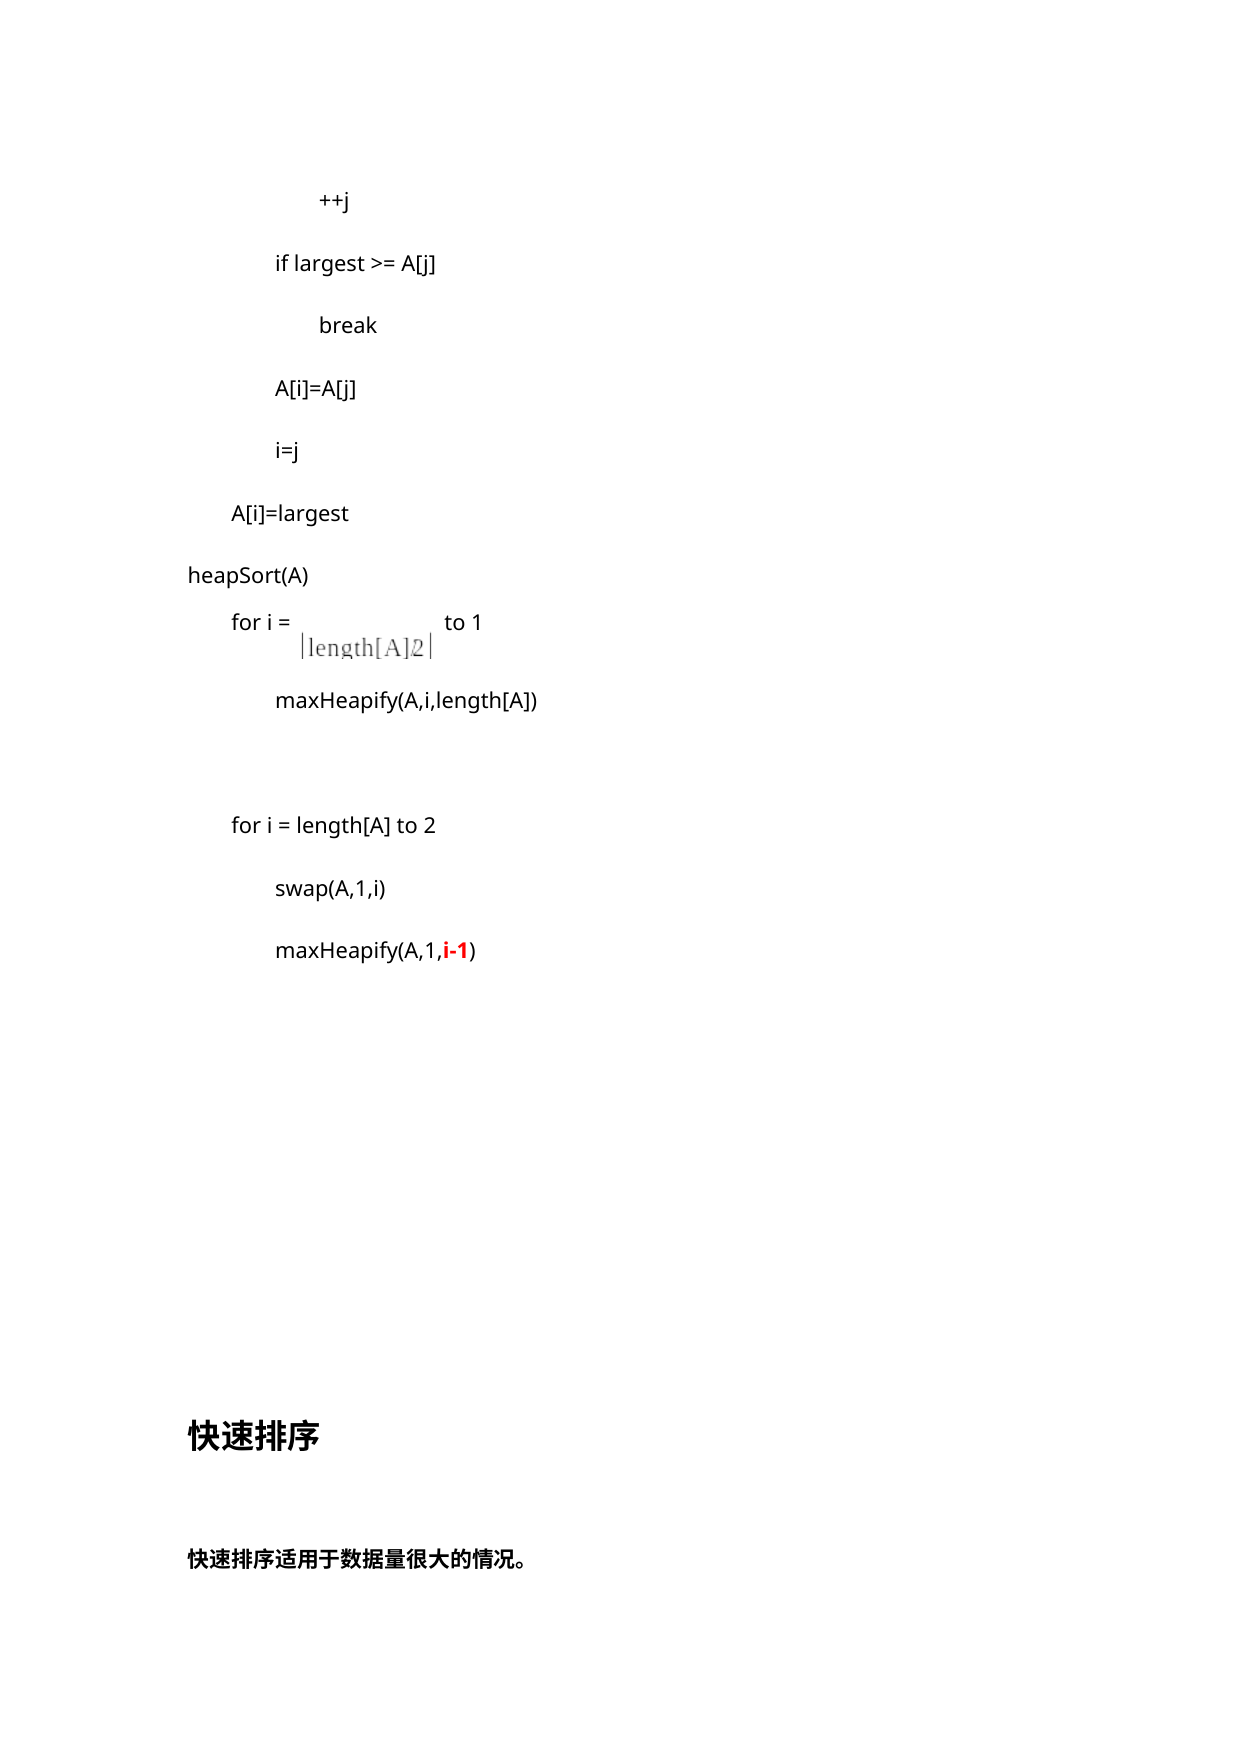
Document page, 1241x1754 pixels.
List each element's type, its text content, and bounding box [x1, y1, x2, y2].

subtitle 快速排序 [187, 1392, 1053, 1454]
text break [275, 283, 1053, 346]
text maxHeapify(A,i,length[A]) [231, 658, 1053, 721]
text if largest >= A[j] [231, 221, 1053, 283]
text for i = length[A] to 2 [187, 783, 1053, 846]
text ++j [275, 158, 1053, 221]
text swap(A,1,i) [231, 846, 1053, 908]
text maxHeapify(A,1,i-1) [231, 908, 1053, 971]
text i=j [231, 408, 1053, 471]
text heapSort(A) [187, 533, 1053, 596]
text 快速排序适用于数据量很大的情况。 [187, 1516, 1053, 1579]
text A[i]=A[j] [231, 346, 1053, 408]
text for i = to 1 [187, 596, 1053, 658]
text A[i]=largest [187, 471, 1053, 533]
